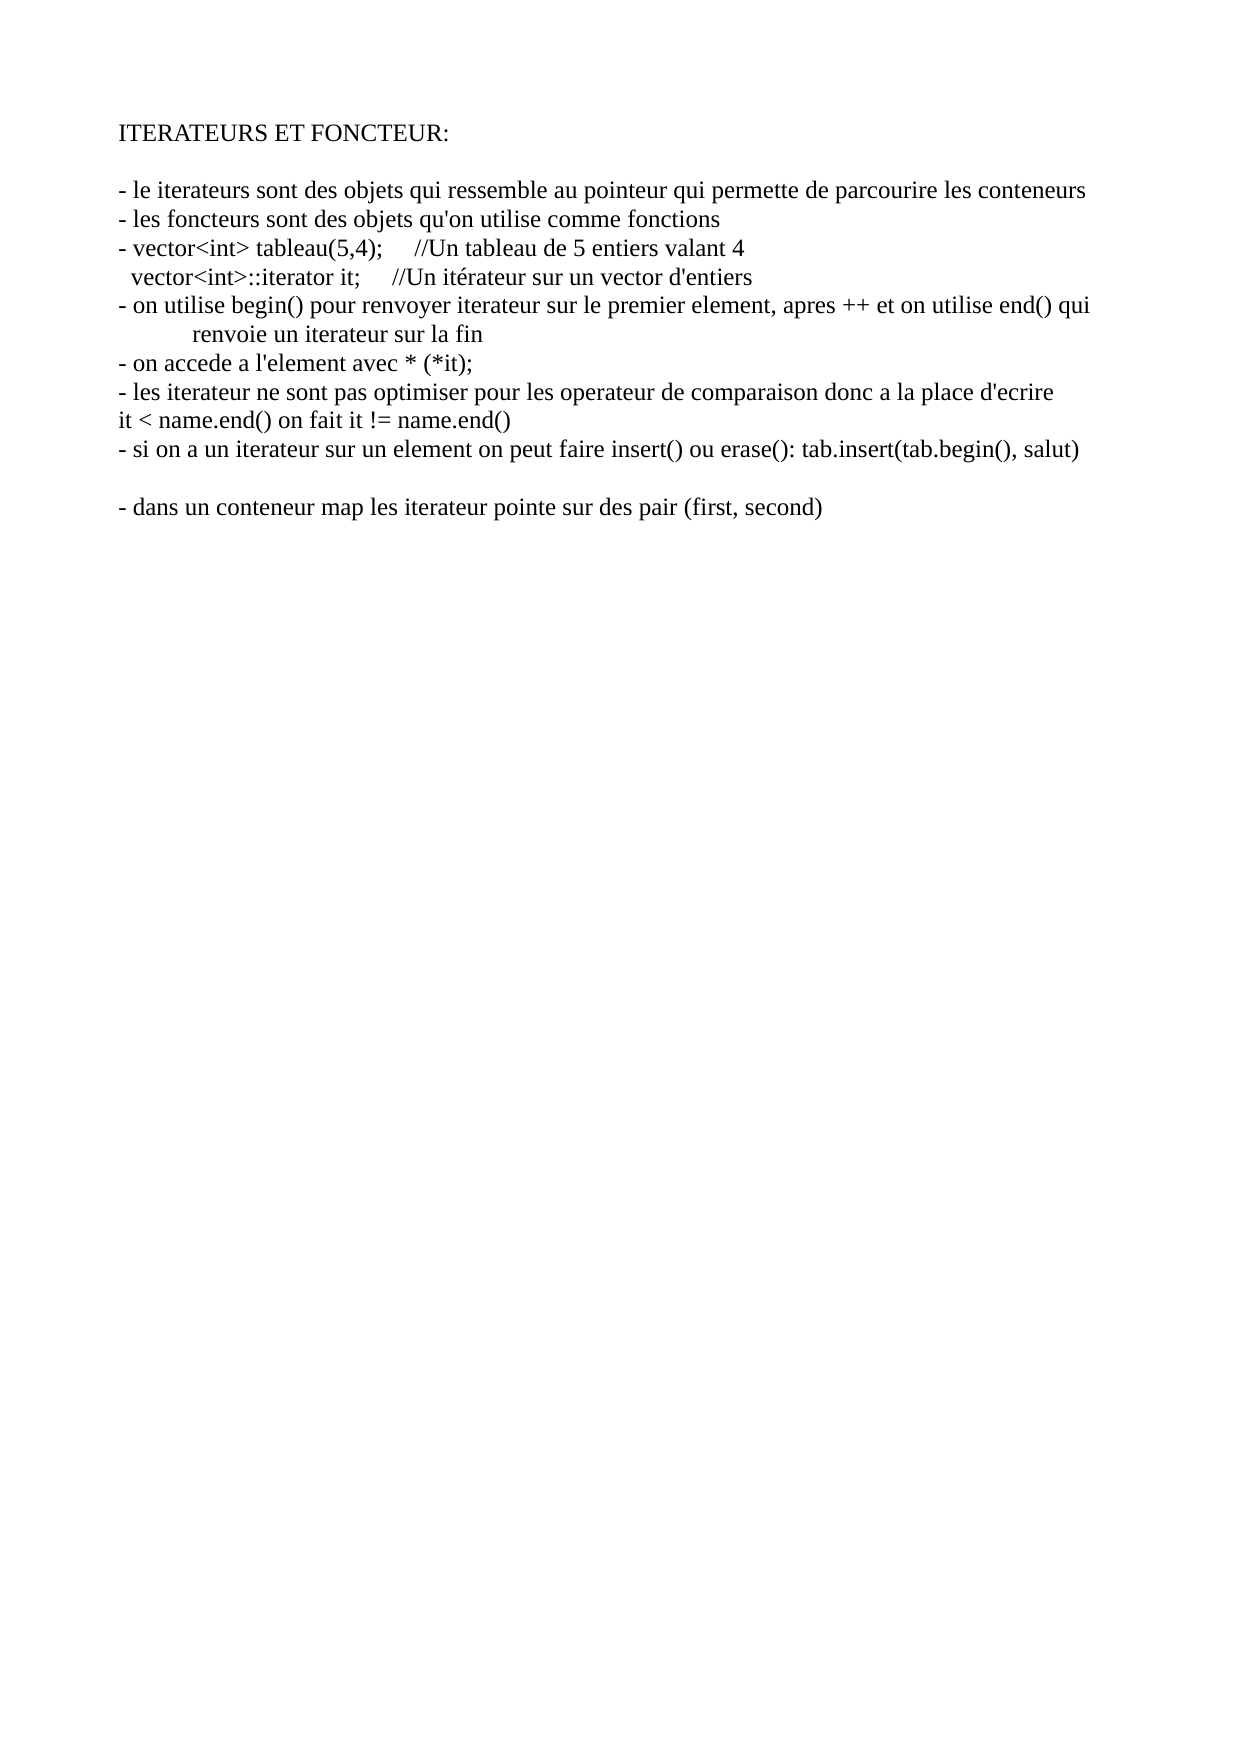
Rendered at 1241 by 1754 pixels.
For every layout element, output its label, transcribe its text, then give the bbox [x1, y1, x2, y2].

text - dans un conteneur map les iterateur pointe sur des pair (first, second) [118, 492, 1122, 521]
text - on accede a l'element avec * (*it); [118, 348, 1122, 377]
text - on utilise begin() pour renvoyer iterateur sur le premier element, apres ++ et on utilise end() qui renvoie un iterateur sur la fin [118, 291, 1122, 348]
text vector<int>::iterator it; //Un itérateur sur un vector d'entiers [118, 262, 1122, 291]
text - le iterateurs sont des objets qui ressemble au pointeur qui permette de parcourire les conteneurs [118, 176, 1122, 204]
text it < name.end() on fait it != name.end() [118, 406, 1122, 434]
text - les iterateur ne sont pas optimiser pour les operateur de comparaison donc a la place d'ecrire [118, 377, 1122, 406]
text ITERATEURS ET FONCTEUR: [118, 118, 1122, 147]
text - les foncteurs sont des objets qu'on utilise comme fonctions [118, 204, 1122, 233]
text - si on a un iterateur sur un element on peut faire insert() ou erase(): tab.insert(tab.begin(), salut) [118, 434, 1122, 463]
text - vector<int> tableau(5,4); //Un tableau de 5 entiers valant 4 [118, 233, 1122, 262]
